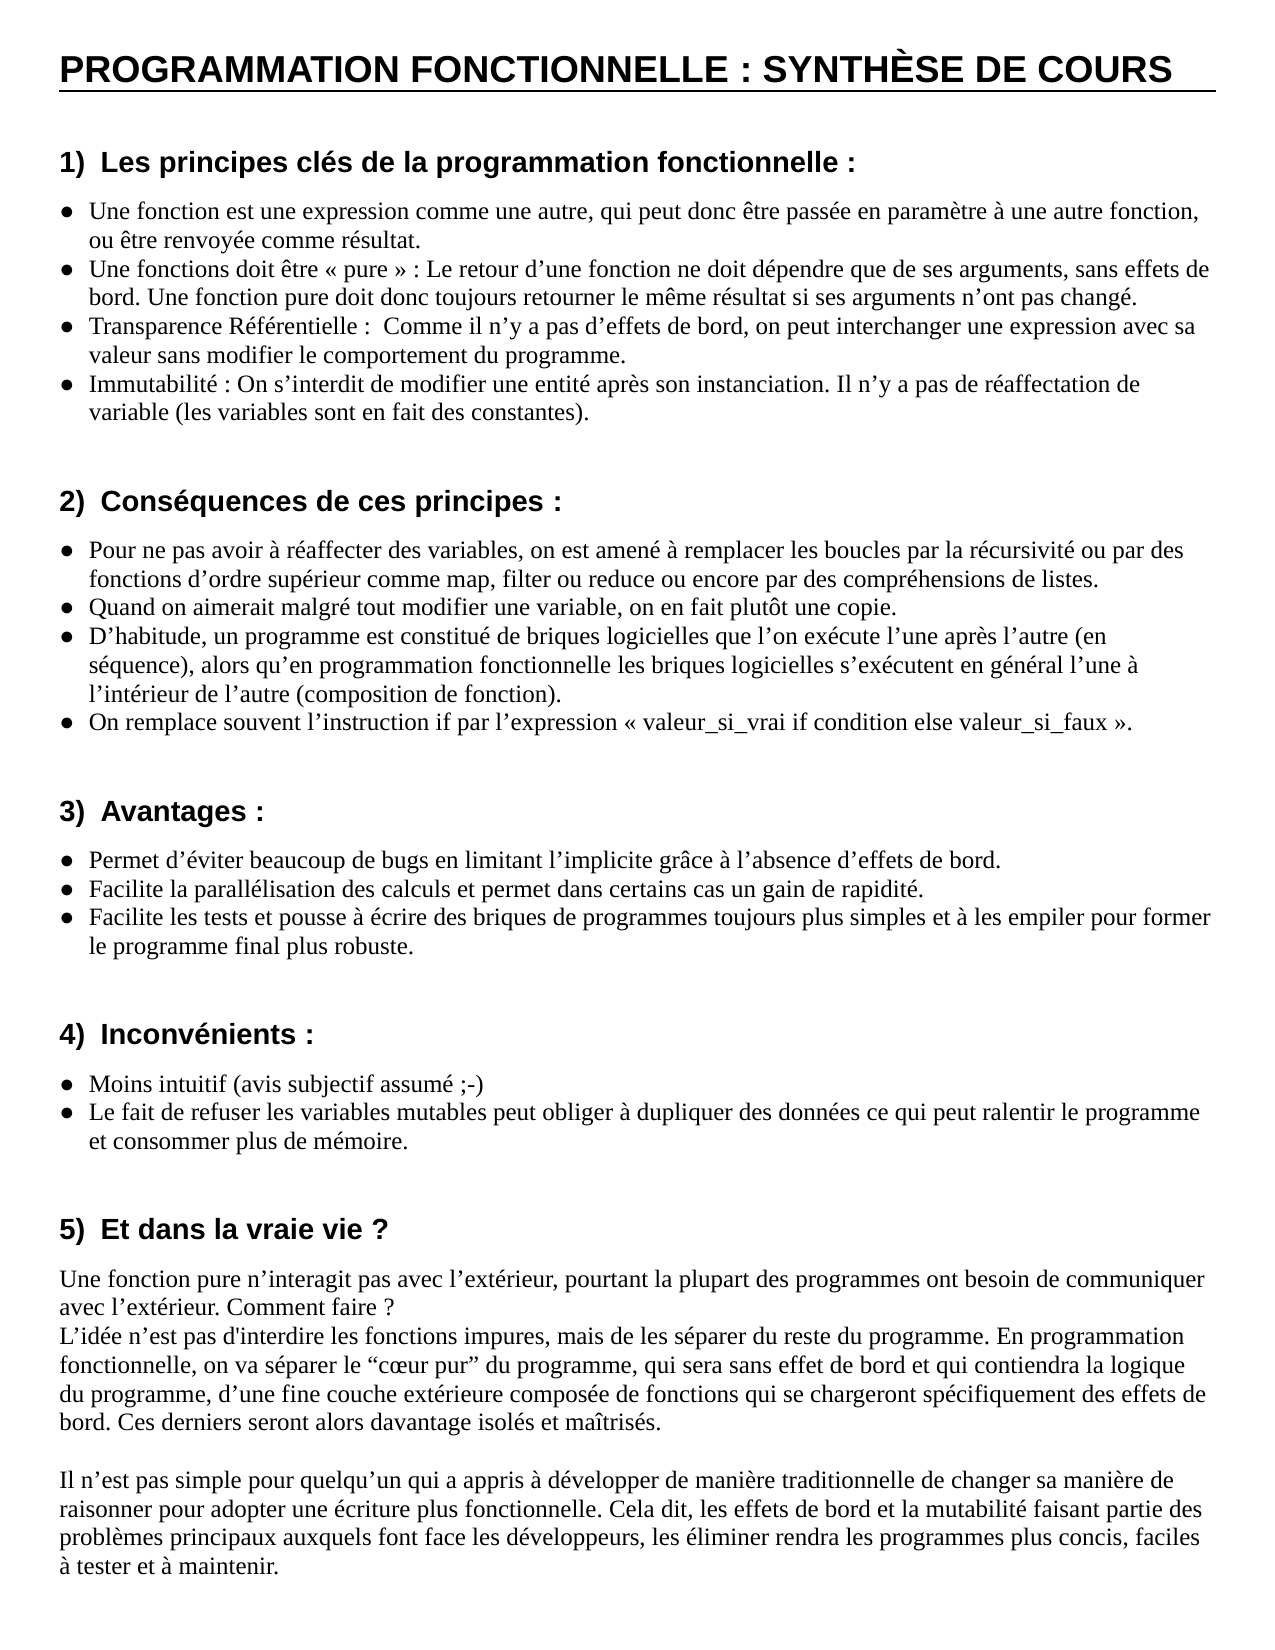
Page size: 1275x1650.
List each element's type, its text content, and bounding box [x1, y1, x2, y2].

list Avantages : [59, 794, 1216, 827]
list Quand on aimerait malgré tout modifier une variable, on en fait plutôt une copie. [59, 592, 1216, 621]
list Facilite la parallélisation des calculs et permet dans certains cas un gain de rapidité. [59, 874, 1216, 902]
list Les principes clés de la programmation fonctionnelle : [59, 145, 1216, 178]
list D’habitude, un programme est constitué de briques logicielles que l’on exécute l’une après l’autre (en séquence), alors qu’en programmation fonctionnelle les briques logicielles s’exécutent en général l’une à l’intérieur de l’autre (composition de fonction). [59, 621, 1216, 707]
list Moins intuitif (avis subjectif assumé ;-) [59, 1069, 1216, 1097]
text L’idée n’est pas d'interdire les fonctions impures, mais de les séparer du reste du programme. En programmation fonctionnelle, on va séparer le “cœur pur” du programme, qui sera sans effet de bord et qui contiendra la logique du programme, d’une fine couche extérieure composée de fonctions qui se chargeront spécifiquement des effets de bord. Ces derniers seront alors davantage isolés et maîtrisés. [59, 1321, 1216, 1436]
list Transparence Référentielle : Comme il n’y a pas d’effets de bord, on peut interchanger une expression avec sa valeur sans modifier le comportement du programme. [59, 311, 1216, 369]
text Une fonction pure n’interagit pas avec l’extérieur, pourtant la plupart des programmes ont besoin de communiquer avec l’extérieur. Comment faire ? [59, 1264, 1216, 1321]
list Pour ne pas avoir à réaffecter des variables, on est amené à remplacer les boucles par la récursivité ou par des fonctions d’ordre supérieur comme map, filter ou reduce ou encore par des compréhensions de listes. [59, 535, 1216, 592]
list Immutabilité : On s’interdit de modifier une entité après son instanciation. Il n’y a pas de réaffectation de variable (les variables sont en fait des constantes). [59, 369, 1216, 426]
list Une fonctions doit être « pure » : Le retour d’une fonction ne doit dépendre que de ses arguments, sans effets de bord. Une fonction pure doit donc toujours retourner le même résultat si ses arguments n’ont pas changé. [59, 254, 1216, 311]
text Il n’est pas simple pour quelqu’un qui a appris à développer de manière traditionnelle de changer sa manière de raisonner pour adopter une écriture plus fonctionnelle. Cela dit, les effets de bord et la mutabilité faisant partie des problèmes principaux auxquels font face les développeurs, les éliminer rendra les programmes plus concis, faciles à tester et à maintenir. [59, 1465, 1216, 1580]
list Inconvénients : [59, 1017, 1216, 1051]
list Permet d’éviter beaucoup de bugs en limitant l’implicite grâce à l’absence d’effets de bord. [59, 845, 1216, 874]
text Programmation fonctionnelle : Synthèse de cours [59, 47, 1216, 90]
list On remplace souvent l’instruction if par l’expression « valeur_si_vrai if condition else valeur_si_faux ». [59, 707, 1216, 736]
list Le fait de refuser les variables mutables peut obliger à dupliquer des données ce qui peut ralentir le programme et consommer plus de mémoire. [59, 1097, 1216, 1155]
list Conséquences de ces principes : [59, 484, 1216, 517]
list Et dans la vraie vie ? [59, 1212, 1216, 1246]
list Facilite les tests et pousse à écrire des briques de programmes toujours plus simples et à les empiler pour former le programme final plus robuste. [59, 902, 1216, 960]
list Une fonction est une expression comme une autre, qui peut donc être passée en paramètre à une autre fonction, ou être renvoyée comme résultat. [59, 196, 1216, 254]
